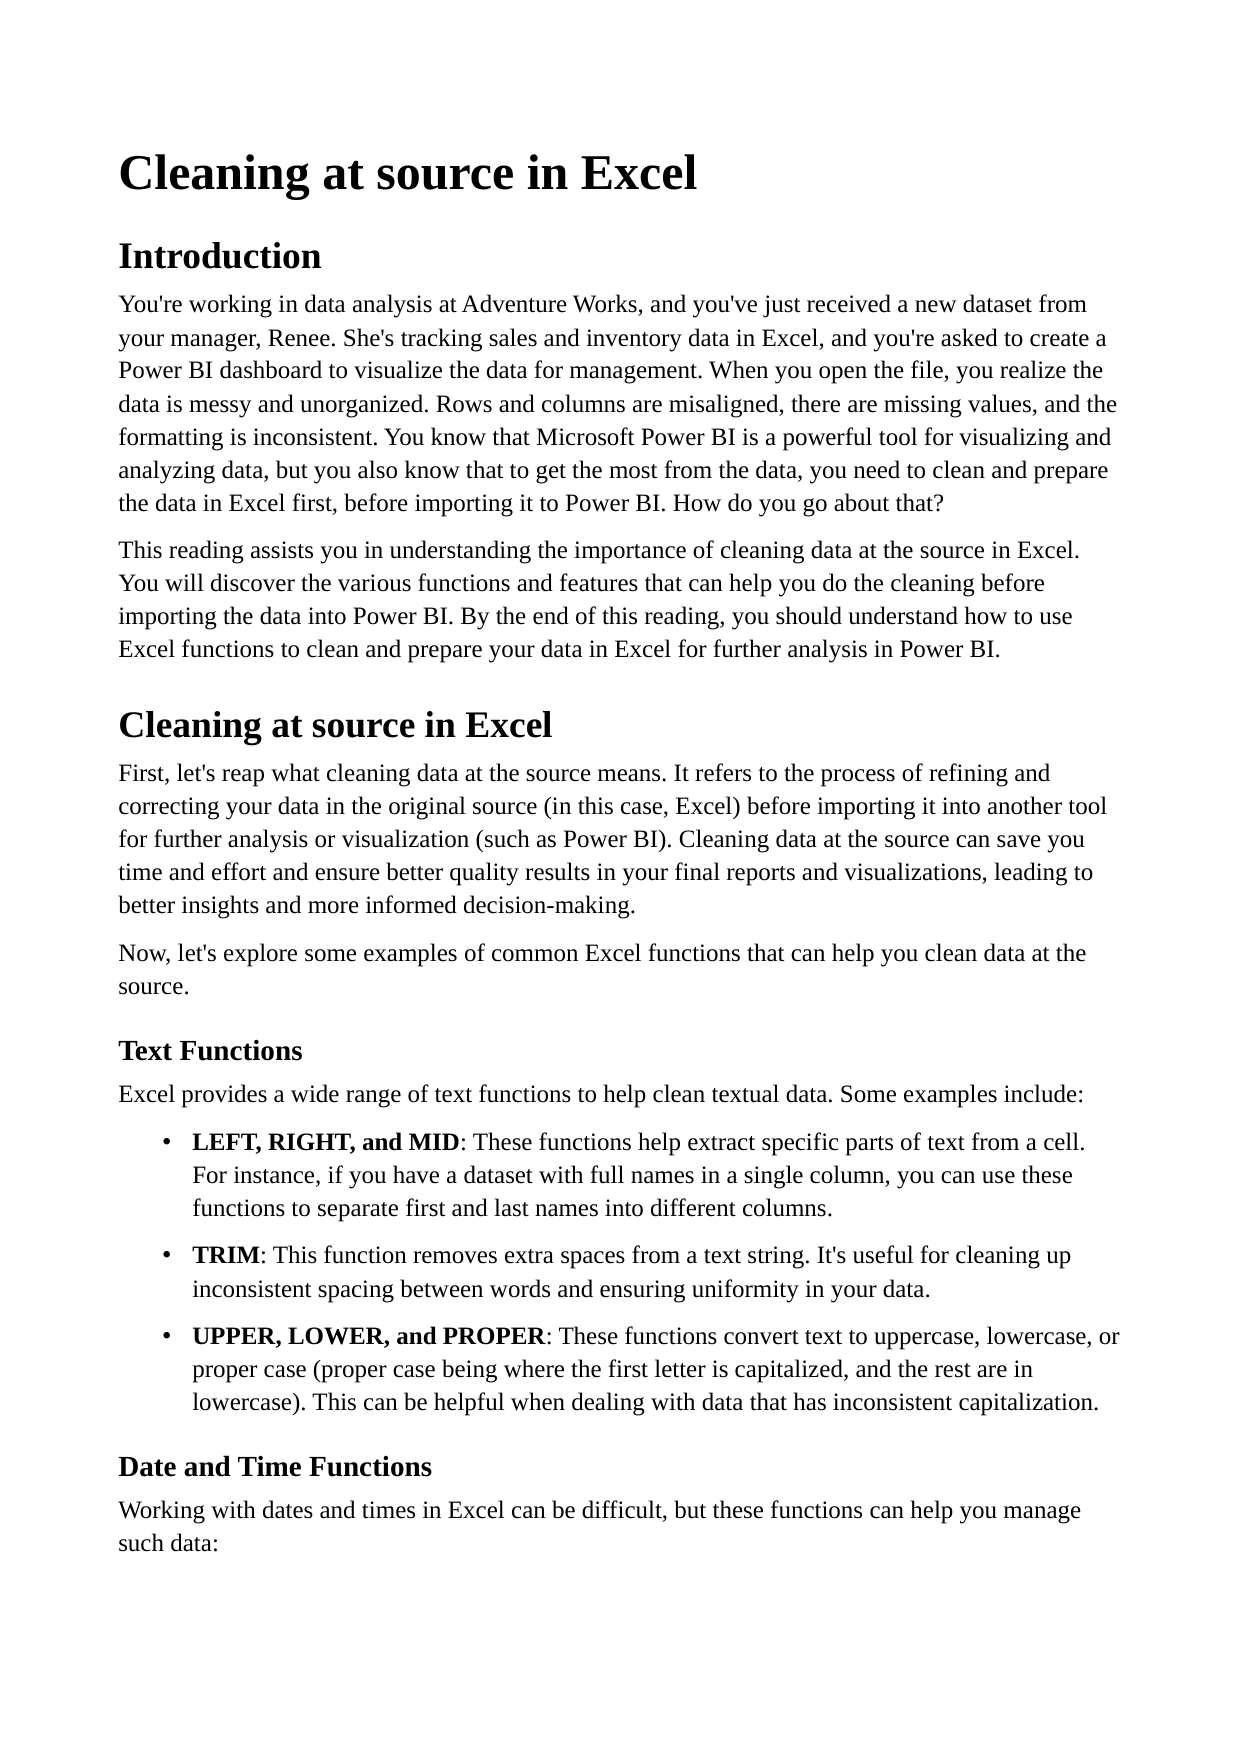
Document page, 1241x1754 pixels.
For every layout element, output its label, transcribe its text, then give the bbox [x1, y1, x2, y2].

list LEFT, RIGHT, and MID: These functions help extract specific parts of text from a cell. For instance, if you have a dataset with full names in a single column, you can use these functions to separate first and last names into different columns. [162, 1127, 1122, 1222]
list UPPER, LOWER, and PROPER: These functions convert text to uppercase, lowercase, or proper case (proper case being where the first letter is capitalized, and the rest are in lowercase). This can be helpful when dealing with data that has inconsistent capitalization. [162, 1321, 1122, 1416]
subtitle Text Functions [118, 1033, 1122, 1067]
subtitle Introduction [118, 234, 1122, 277]
text Excel provides a wide range of text functions to help clean textual data. Some examples include: [118, 1079, 1122, 1108]
text You're working in data analysis at Adventure Works, and you've just received a new dataset from your manager, Renee. She's tracking sales and inventory data in Excel, and you're asked to create a Power BI dashboard to visualize the data for management. When you open the file, you realize the data is messy and unorganized. Rows and columns are misaligned, there are missing values, and the formatting is inconsistent. You know that Microsoft Power BI is a powerful tool for visualizing and analyzing data, but you also know that to get the most from the data, you need to clean and prepare the data in Excel first, before importing it to Power BI. How do you go about that? [118, 289, 1122, 516]
text First, let's reap what cleaning data at the source means. It refers to the process of refining and correcting your data in the original source (in this case, Excel) before importing it into another tool for further analysis or visualization (such as Power BI). Cleaning data at the source can save you time and effort and ensure better quality results in your final reports and visualizations, leading to better insights and more informed decision-making. [118, 758, 1122, 919]
text Now, let's explore some examples of common Excel functions that can help you clean data at the source. [118, 938, 1122, 1000]
subtitle Cleaning at source in Excel [118, 143, 1122, 201]
list TRIM: This function removes extra spaces from a text string. It's useful for cleaning up inconsistent spacing between words and ensuring uniformity in your data. [162, 1241, 1122, 1302]
subtitle Cleaning at source in Excel [118, 703, 1122, 746]
subtitle Date and Time Functions [118, 1449, 1122, 1483]
text This reading assists you in understanding the importance of cleaning data at the source in Excel. You will discover the various functions and features that can help you do the cleaning before importing the data into Power BI. By the end of this reading, you should understand how to use Excel functions to clean and prepare your data in Excel for further analysis in Power BI. [118, 535, 1122, 663]
text Working with dates and times in Excel can be difficult, but these functions can help you manage such data: [118, 1496, 1122, 1557]
